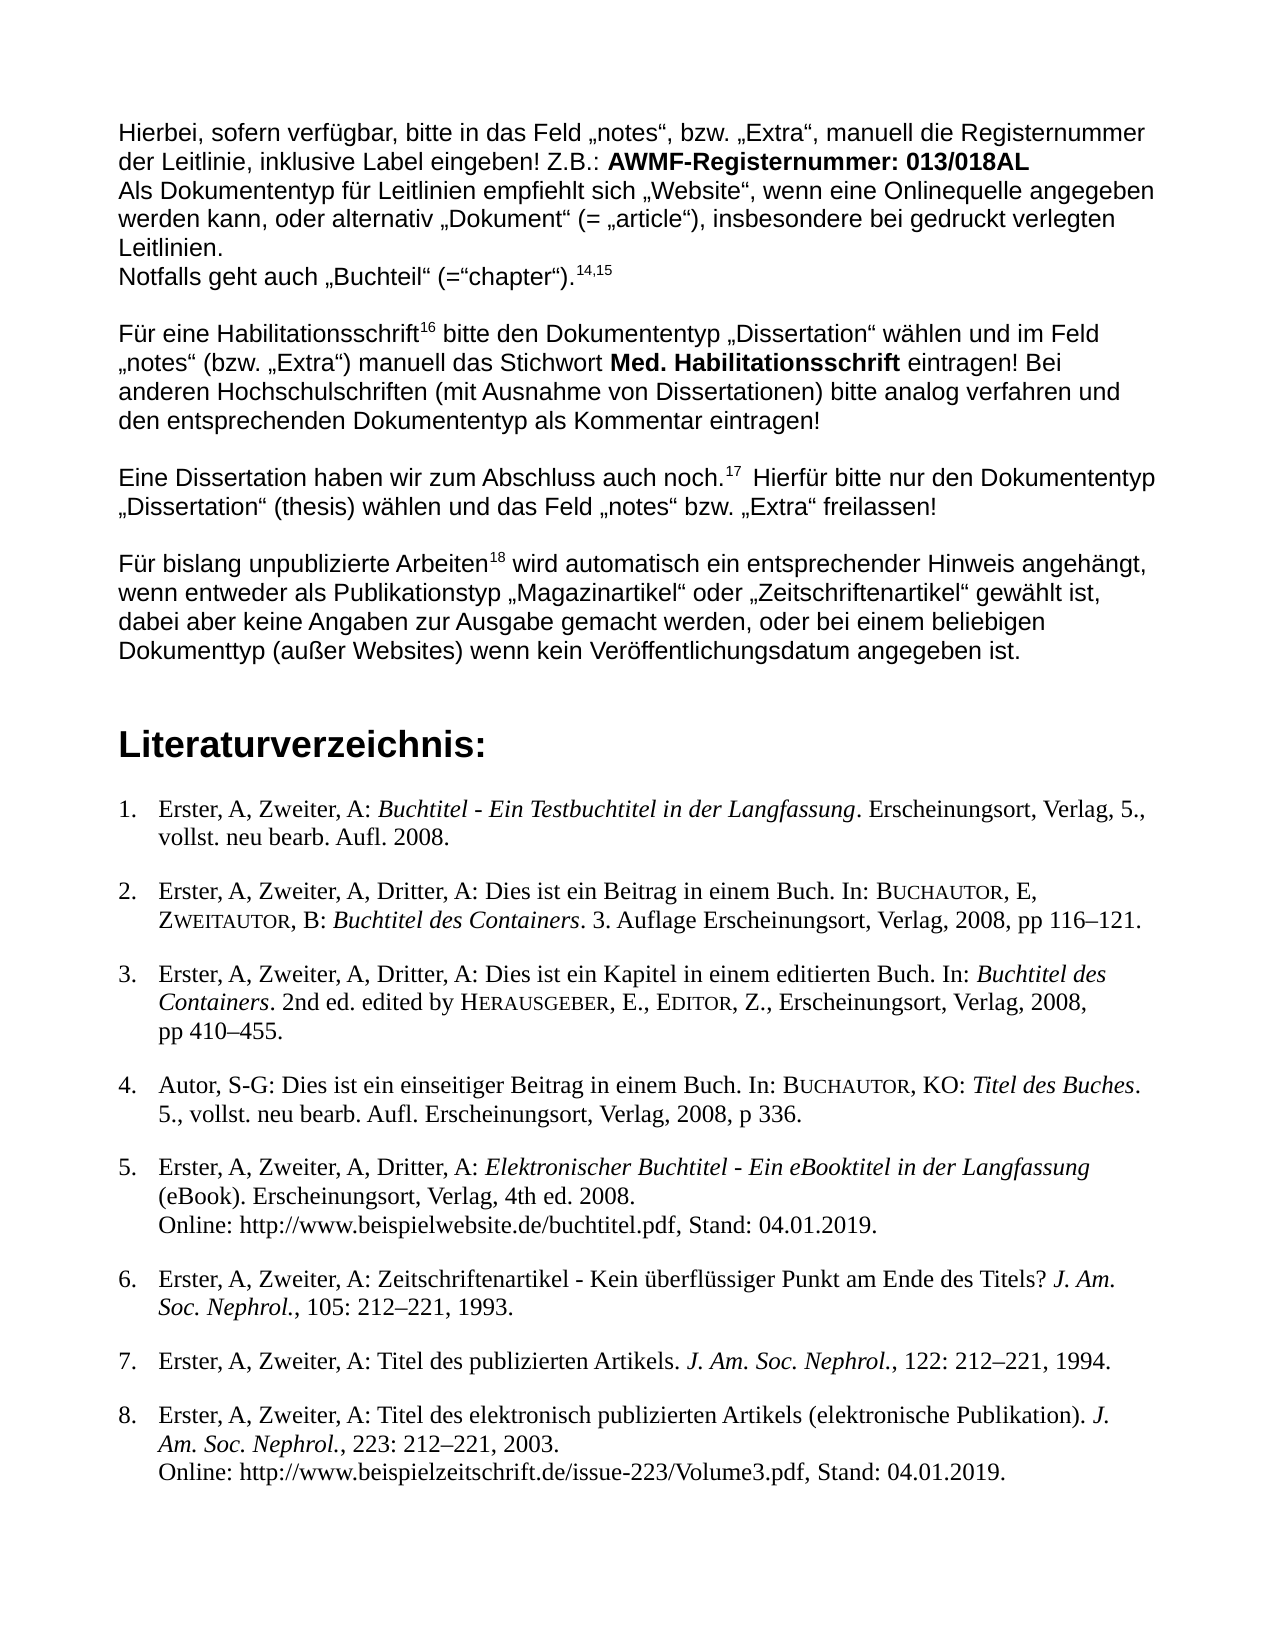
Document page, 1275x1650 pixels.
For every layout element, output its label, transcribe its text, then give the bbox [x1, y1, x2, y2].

text Literaturverzeichnis: [118, 722, 1157, 765]
text 3. Erster, A, Zweiter, A, Dritter, A: Dies ist ein Kapitel in einem editierten Buch. In: Buchtitel des Containers. 2nd ed. edited by Herausgeber, E., Editor, Z., Erscheinungsort, Verlag, 2008, pp 410–455. [118, 959, 1157, 1045]
text 1. Erster, A, Zweiter, A: Buchtitel - Ein Testbuchtitel in der Langfassung. Erscheinungsort, Verlag, 5., vollst. neu bearb. Aufl. 2008. [118, 794, 1157, 851]
text 4. Autor, S-G: Dies ist ein einseitiger Beitrag in einem Buch. In: Buchautor, KO: Titel des Buches. 5., vollst. neu bearb. Aufl. Erscheinungsort, Verlag, 2008, p 336. [118, 1070, 1157, 1127]
text Für bislang unpublizierte Arbeiten18 wird automatisch ein entsprechender Hinweis angehängt, wenn entweder als Publikationstyp „Magazinartikel“ oder „Zeitschriftenartikel“ gewählt ist, dabei aber keine Angaben zur Ausgabe gemacht werden, oder bei einem beliebigen Dokumenttyp (außer Websites) wenn kein Veröffentlichungsdatum angegeben ist. [118, 549, 1157, 664]
text Eine Dissertation haben wir zum Abschluss auch noch.17 Hierfür bitte nur den Dokumententyp „Dissertation“ (thesis) wählen und das Feld „notes“ bzw. „Extra“ freilassen! [118, 463, 1157, 521]
text 8. Erster, A, Zweiter, A: Titel des elektronisch publizierten Artikels (elektronische Publikation). J. Am. Soc. Nephrol., 223: 212–221, 2003. Online: http://www.beispielzeitschrift.de/issue-223/Volume3.pdf, Stand: 04.01.2019. [118, 1400, 1157, 1486]
text 6. Erster, A, Zweiter, A: Zeitschriftenartikel - Kein überflüssiger Punkt am Ende des Titels? J. Am. Soc. Nephrol., 105: 212–221, 1993. [118, 1264, 1157, 1321]
text 2. Erster, A, Zweiter, A, Dritter, A: Dies ist ein Beitrag in einem Buch. In: Buchautor, E, Zweitautor, B: Buchtitel des Containers. 3. Auflage Erscheinungsort, Verlag, 2008, pp 116–121. [118, 876, 1157, 934]
text Hierbei, sofern verfügbar, bitte in das Feld „notes“, bzw. „Extra“, manuell die Registernummer der Leitlinie, inklusive Label eingeben! Z.B.: AWMF-Registernummer: 013/018AL [118, 118, 1157, 176]
text Für eine Habilitationsschrift16 bitte den Dokumententyp „Dissertation“ wählen und im Feld „notes“ (bzw. „Extra“) manuell das Stichwort Med. Habilitationsschrift eintragen! Bei anderen Hochschulschriften (mit Ausnahme von Dissertationen) bitte analog verfahren und den entsprechenden Dokumententyp als Kommentar eintragen! [118, 319, 1157, 434]
text 5. Erster, A, Zweiter, A, Dritter, A: Elektronischer Buchtitel - Ein eBooktitel in der Langfassung (eBook). Erscheinungsort, Verlag, 4th ed. 2008. Online: http://www.beispielwebsite.de/buchtitel.pdf, Stand: 04.01.2019. [118, 1152, 1157, 1239]
text Notfalls geht auch „Buchteil“ (=“chapter“).14,15 [118, 262, 1157, 291]
text Als Dokumententyp für Leitlinien empfiehlt sich „Website“, wenn eine Onlinequelle angegeben werden kann, oder alternativ „Dokument“ (= „article“), insbesondere bei gedruckt verlegten Leitlinien. [118, 176, 1157, 262]
text 7. Erster, A, Zweiter, A: Titel des publizierten Artikels. J. Am. Soc. Nephrol., 122: 212–221, 1994. [118, 1346, 1157, 1375]
